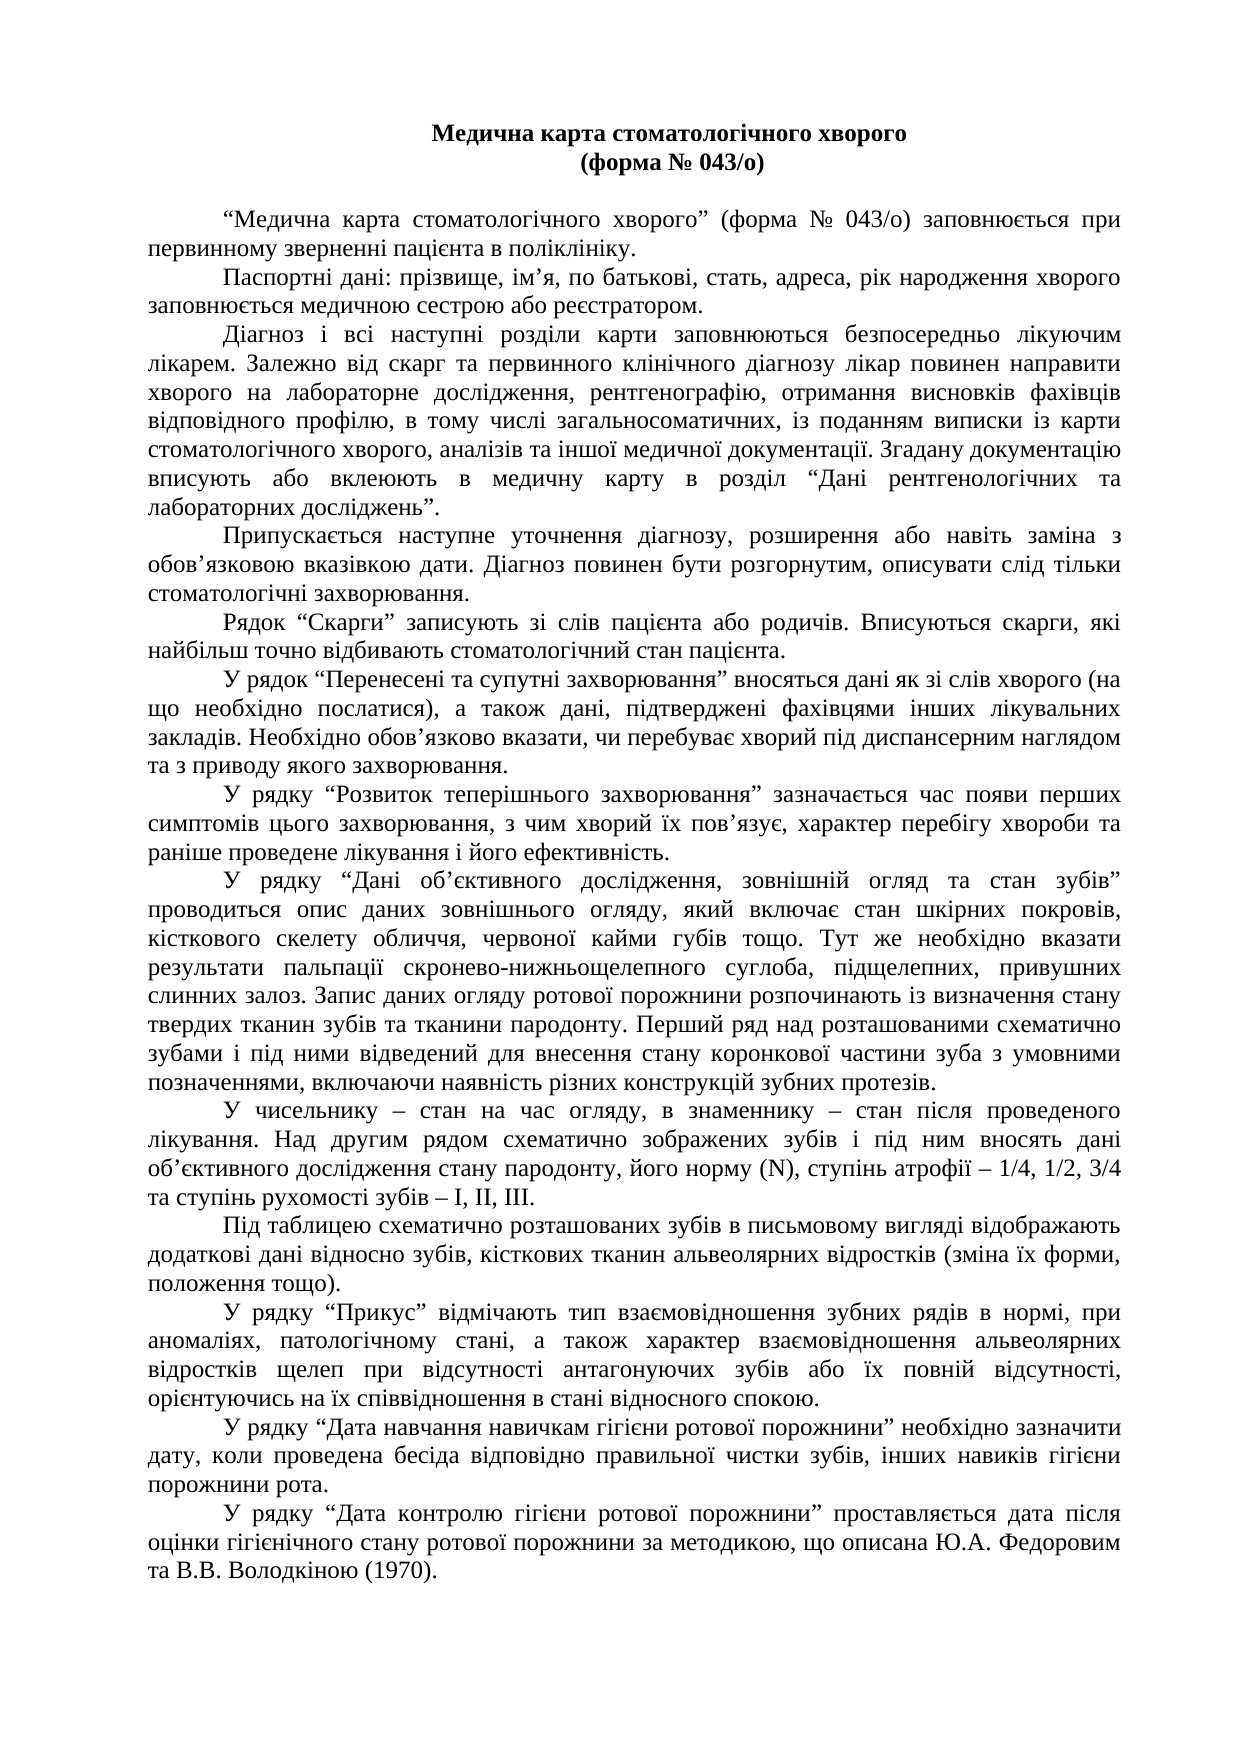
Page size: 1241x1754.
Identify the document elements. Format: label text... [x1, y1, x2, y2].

text “Медична карта стоматологічного хворого” (форма № 043/о) заповнюється при первинному зверненні пацієнта в поліклініку. [148, 204, 1122, 262]
text (форма № 043/о) [148, 147, 1122, 176]
text Рядок “Скарги” записують зі слів пацієнта або родичів. Вписуються скарги, які найбільш точно відбивають стоматологічний стан пацієнта. [148, 607, 1122, 664]
text Під таблицею схематично розташованих зубів в письмовому вигляді відображають додаткові дані відносно зубів, кісткових тканин альвеолярних відростків (зміна їх форми, положення тощо). [148, 1211, 1122, 1297]
text Медична карта стоматологічного хворого [148, 118, 1122, 147]
text У рядку “Дані об’єктивного дослідження, зовнішній огляд та стан зубів” проводиться опис даних зовнішнього огляду, який включає стан шкірних покровів, кісткового скелету обличчя, червоної кайми губів тощо. Тут же необхідно вказати результати пальпації скронево-нижньощелепного суглоба, підщелепних, привушних слинних залоз. Запис даних огляду ротової порожнини розпочинають із визначення стану твердих тканин зубів та тканини пародонту. Перший ряд над розташованими схематично зубами і під ними відведений для внесення стану коронкової частини зуба з умовними позначеннями, включаючи наявність різних конструкцій зубних протезів. [148, 866, 1122, 1096]
text Паспортні дані: прізвище, ім’я, по батькові, стать, адреса, рік народження хворого заповнюється медичною сестрою або реєстратором. [148, 262, 1122, 319]
text У рядку “Дата навчання навичкам гігієни ротової порожнини” необхідно зазначити дату, коли проведена бесіда відповідно правильної чистки зубів, інших навиків гігієни порожнини рота. [148, 1412, 1122, 1498]
text У рядку “Розвиток теперішнього захворювання” зазначається час появи перших симптомів цього захворювання, з чим хворий їх пов’язує, характер перебігу хвороби та раніше проведене лікування і його ефективність. [148, 779, 1122, 866]
text Діагноз і всі наступні розділи карти заповнюються безпосередньо лікуючим лікарем. Залежно від скарг та первинного клінічного діагнозу лікар повинен направити хворого на лабораторне дослідження, рентгенографію, отримання висновків фахівців відповідного профілю, в тому числі загальносоматичних, із поданням виписки із карти стоматологічного хворого, аналізів та іншої медичної документації. Згадану документацію вписують або вклеюють в медичну карту в розділ “Дані рентгенологічних та лабораторних досліджень”. [148, 319, 1122, 521]
text У рядку “Дата контролю гігієни ротової порожнини” проставляється дата після оцінки гігієнічного стану ротової порожнини за методикою, що описана Ю.А. Федоровим та В.В. Володкіною (1970). [148, 1498, 1122, 1584]
text У рядку “Прикус” відмічають тип взаємовідношення зубних рядів в нормі, при аномаліях, патологічному стані, а також характер взаємовідношення альвеолярних відростків щелеп при відсутності антагонуючих зубів або їх повній відсутності, орієнтуючись на їх співвідношення в стані відносного спокою. [148, 1297, 1122, 1412]
text У чисельнику – стан на час огляду, в знаменнику – стан після проведеного лікування. Над другим рядом схематично зображених зубів і під ним вносять дані об’єктивного дослідження стану пародонту, його норму (N), ступінь атрофії – 1/4, 1/2, 3/4 та ступінь рухомості зубів – І, ІІ, ІІІ. [148, 1096, 1122, 1211]
text У рядок “Перенесені та супутні захворювання” вносяться дані як зі слів хворого (на що необхідно послатися), а також дані, підтверджені фахівцями інших лікувальних закладів. Необхідно обов’язково вказати, чи перебуває хворий під диспансерним наглядом та з приводу якого захворювання. [148, 664, 1122, 779]
text Припускається наступне уточнення діагнозу, розширення або навіть заміна з обов’язковою вказівкою дати. Діагноз повинен бути розгорнутим, описувати слід тільки стоматологічні захворювання. [148, 521, 1122, 607]
